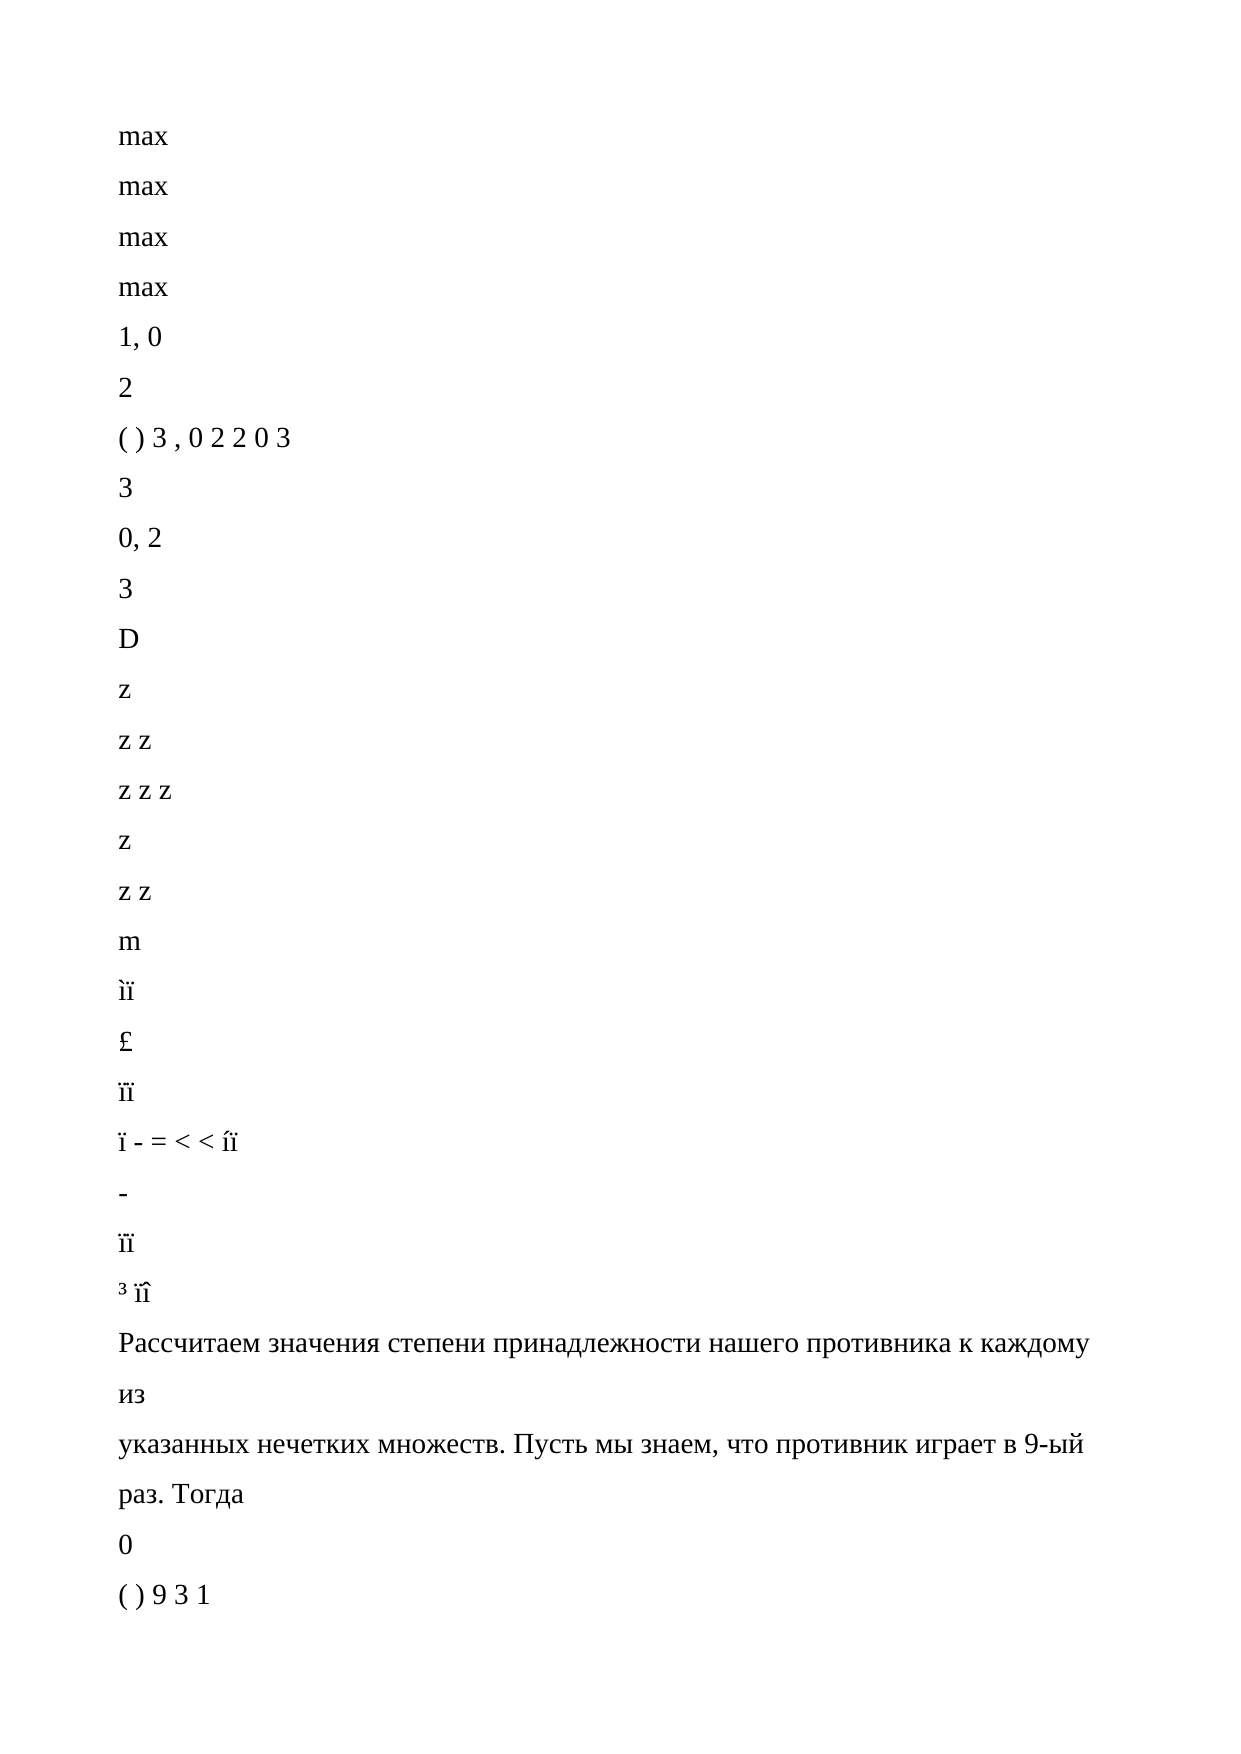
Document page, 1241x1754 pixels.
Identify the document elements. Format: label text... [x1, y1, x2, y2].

text ( ) 3 , 0 2 2 0 3 [118, 420, 1122, 453]
text указанных нечетких множеств. Пусть мы знаем, что противник играет в 9-ый раз. Тогда [118, 1426, 1122, 1510]
text 3 [118, 571, 1122, 604]
text Рассчитаем значения степени принадлежности нашего противника к каждому из [118, 1326, 1122, 1409]
text ìï [118, 973, 1122, 1007]
text z [118, 822, 1122, 856]
text 1, 0 [118, 319, 1122, 353]
text ³ ïî [118, 1275, 1122, 1309]
text ï - = < < íï [118, 1124, 1122, 1158]
text z z z [118, 772, 1122, 806]
text z z [118, 722, 1122, 755]
text ïï [118, 1074, 1122, 1108]
text max [118, 118, 1122, 152]
text max [118, 168, 1122, 202]
text m [118, 923, 1122, 957]
text D [118, 621, 1122, 655]
text 0 [118, 1527, 1122, 1560]
text ( ) 9 3 1 [118, 1577, 1122, 1611]
text £ [118, 1024, 1122, 1057]
text 0, 2 [118, 521, 1122, 554]
text - [118, 1175, 1122, 1208]
text z [118, 672, 1122, 705]
text 2 [118, 370, 1122, 403]
text ïï [118, 1225, 1122, 1258]
text max [118, 269, 1122, 303]
text z z [118, 873, 1122, 906]
text max [118, 219, 1122, 252]
text 3 [118, 470, 1122, 504]
